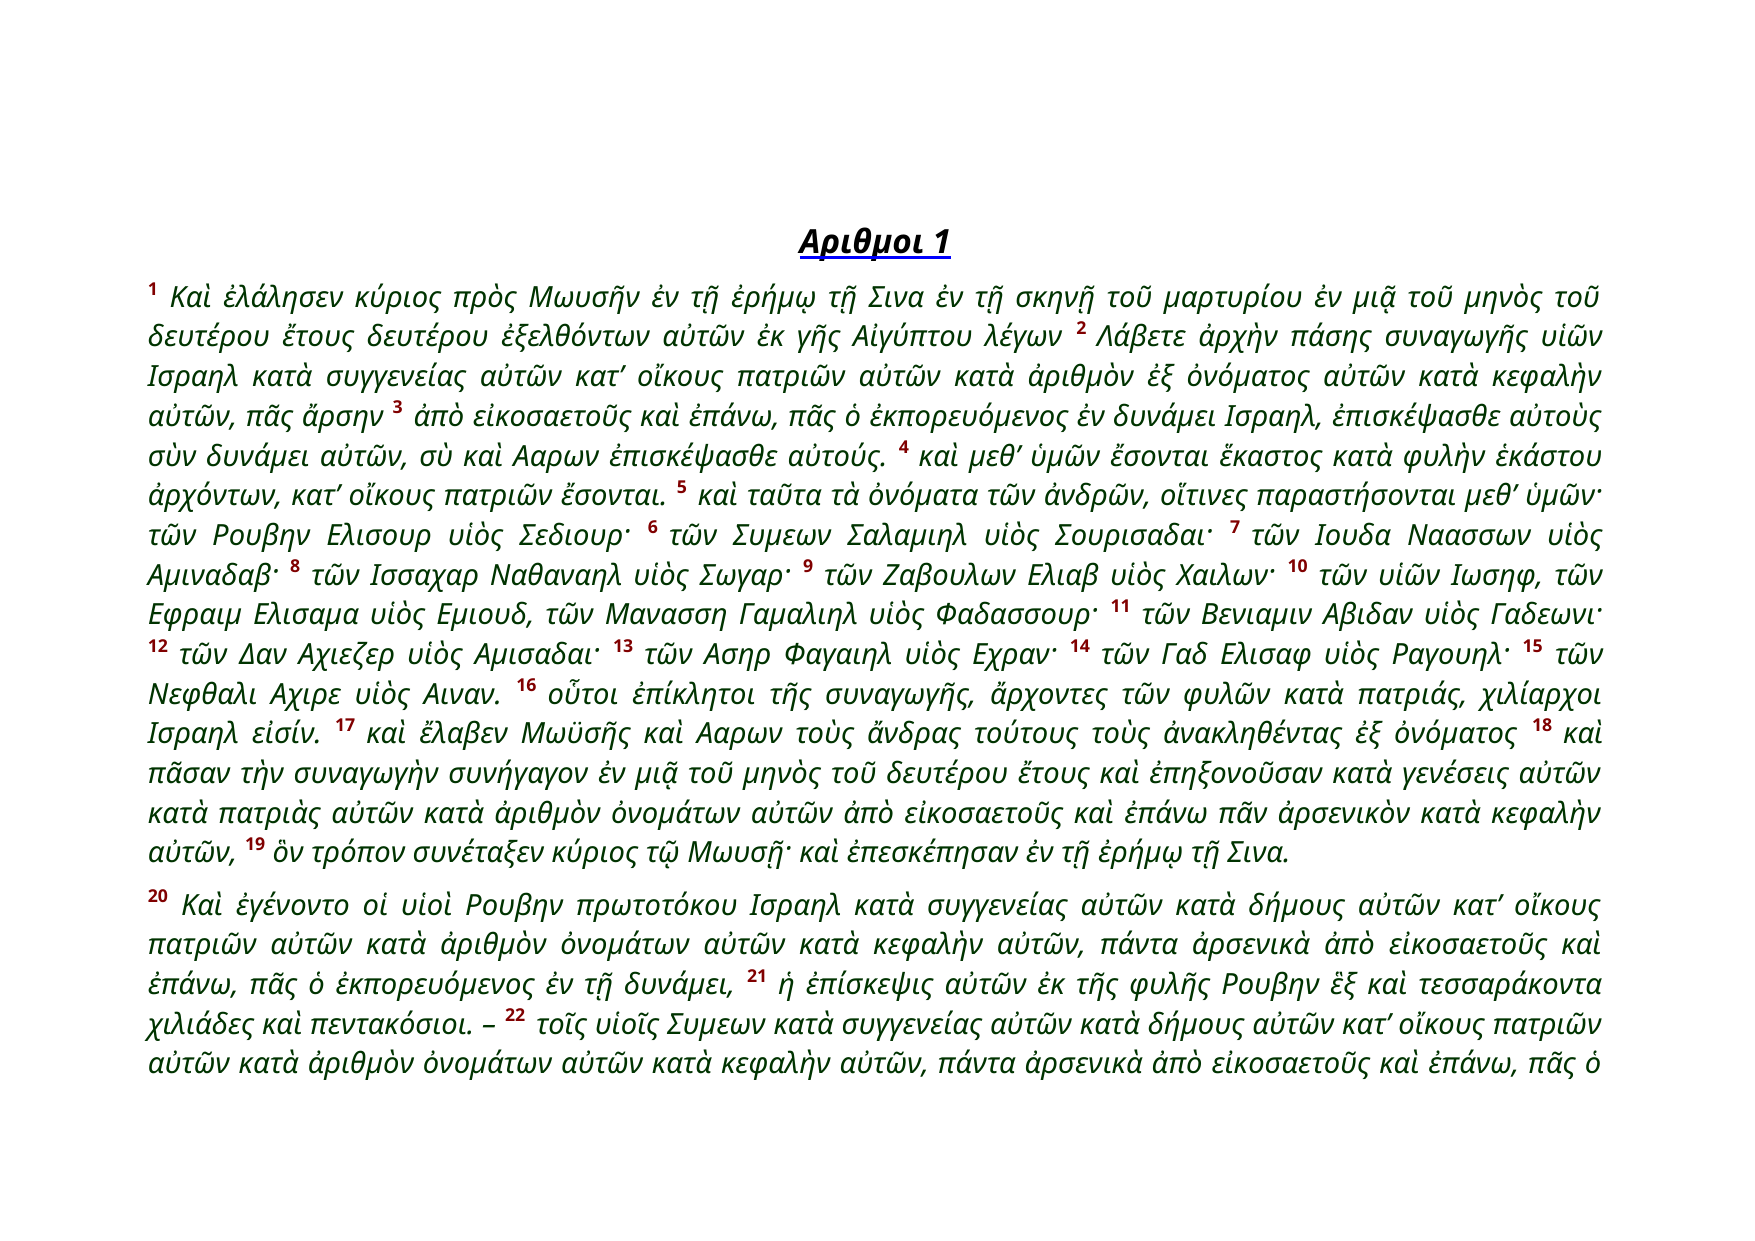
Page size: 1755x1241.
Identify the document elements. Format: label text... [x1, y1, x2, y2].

text Αριθμοι 1 [148, 218, 1606, 263]
text 20 Καὶ ἐγένοντο οἱ υἱοὶ Ρουβην πρωτοτόκου Ισραηλ κατὰ συγγενείας αὐτῶν κατὰ δήμους αὐτῶν κατ’ οἴκους πατριῶν αὐτῶν κατὰ ἀριθμὸν ὀνομάτων αὐτῶν κατὰ κεφαλὴν αὐτῶν, πάντα ἀρσενικὰ ἀπὸ εἰκοσαετοῦς καὶ ἐπάνω, πᾶς ὁ ἐκπορευόμενος ἐν τῇ δυνάμει, 21 ἡ ἐπίσκεψις αὐτῶν ἐκ τῆς φυλῆς Ρουβην ἓξ καὶ τεσσαράκοντα χιλιάδες καὶ πεντακόσιοι. – 22 τοῖς υἱοῖς Συμεων κατὰ συγγενείας αὐτῶν κατὰ δήμους αὐτῶν κατ’ οἴκους πατριῶν αὐτῶν κατὰ ἀριθμὸν ὀνομάτων αὐτῶν κατὰ κεφαλὴν αὐτῶν, πάντα ἀρσενικὰ ἀπὸ εἰκοσαετοῦς καὶ ἐπάνω, πᾶς ὁ [148, 884, 1606, 1082]
text 1 Καὶ ἐλάλησεν κύριος πρὸς Μωυσῆν ἐν τῇ ἐρήμῳ τῇ Σινα ἐν τῇ σκηνῇ τοῦ μαρτυρίου ἐν μιᾷ τοῦ μηνὸς τοῦ δευτέρου ἔτους δευτέρου ἐξελθόντων αὐτῶν ἐκ γῆς Αἰγύπτου λέγων 2 Λάβετε ἀρχὴν πάσης συναγωγῆς υἱῶν Ισραηλ κατὰ συγγενείας αὐτῶν κατ’ οἴκους πατριῶν αὐτῶν κατὰ ἀριθμὸν ἐξ ὀνόματος αὐτῶν κατὰ κεφαλὴν αὐτῶν, πᾶς ἄρσην 3 ἀπὸ εἰκοσαετοῦς καὶ ἐπάνω, πᾶς ὁ ἐκπορευόμενος ἐν δυνάμει Ισραηλ, ἐπισκέψασθε αὐτοὺς σὺν δυνάμει αὐτῶν, σὺ καὶ Ααρων ἐπισκέψασθε αὐτούς. 4 καὶ μεθ’ ὑμῶν ἔσονται ἕκαστος κατὰ φυλὴν ἑκάστου ἀρχόντων, κατ’ οἴκους πατριῶν ἔσονται. 5 καὶ ταῦτα τὰ ὀνόματα τῶν ἀνδρῶν, οἵτινες παραστήσονται μεθ’ ὑμῶν· τῶν Ρουβην Ελισουρ υἱὸς Σεδιουρ· 6 τῶν Συμεων Σαλαμιηλ υἱὸς Σουρισαδαι· 7 τῶν Ιουδα Ναασσων υἱὸς Αμιναδαβ· 8 τῶν Ισσαχαρ Ναθαναηλ υἱὸς Σωγαρ· 9 τῶν Ζαβουλων Ελιαβ υἱὸς Χαιλων· 10 τῶν υἱῶν Ιωσηφ, τῶν Εφραιμ Ελισαμα υἱὸς Εμιουδ, τῶν Μανασση Γαμαλιηλ υἱὸς Φαδασσουρ· 11 τῶν Βενιαμιν Αβιδαν υἱὸς Γαδεωνι· 12 τῶν Δαν Αχιεζερ υἱὸς Αμισαδαι· 13 τῶν Ασηρ Φαγαιηλ υἱὸς Εχραν· 14 τῶν Γαδ Ελισαφ υἱὸς Ραγουηλ· 15 τῶν Νεφθαλι Αχιρε υἱὸς Αιναν. 16 οὗτοι ἐπίκλητοι τῆς συναγωγῆς, ἄρχοντες τῶν φυλῶν κατὰ πατριάς, χιλίαρχοι Ισραηλ εἰσίν. 17 καὶ ἔλαβεν Μωϋσῆς καὶ Ααρων τοὺς ἄνδρας τούτους τοὺς ἀνακληθέντας ἐξ ὀνόματος 18 καὶ πᾶσαν τὴν συναγωγὴν συνήγαγον ἐν μιᾷ τοῦ μηνὸς τοῦ δευτέρου ἔτους καὶ ἐπηξονοῦσαν κατὰ γενέσεις αὐτῶν κατὰ πατριὰς αὐτῶν κατὰ ἀριθμὸν ὀνομάτων αὐτῶν ἀπὸ εἰκοσαετοῦς καὶ ἐπάνω πᾶν ἀρσενικὸν κατὰ κεφαλὴν αὐτῶν, 19 ὃν τρόπον συνέταξεν κύριος τῷ Μωυσῇ· καὶ ἐπεσκέπησαν ἐν τῇ ἐρήμῳ τῇ Σινα. [148, 276, 1606, 871]
